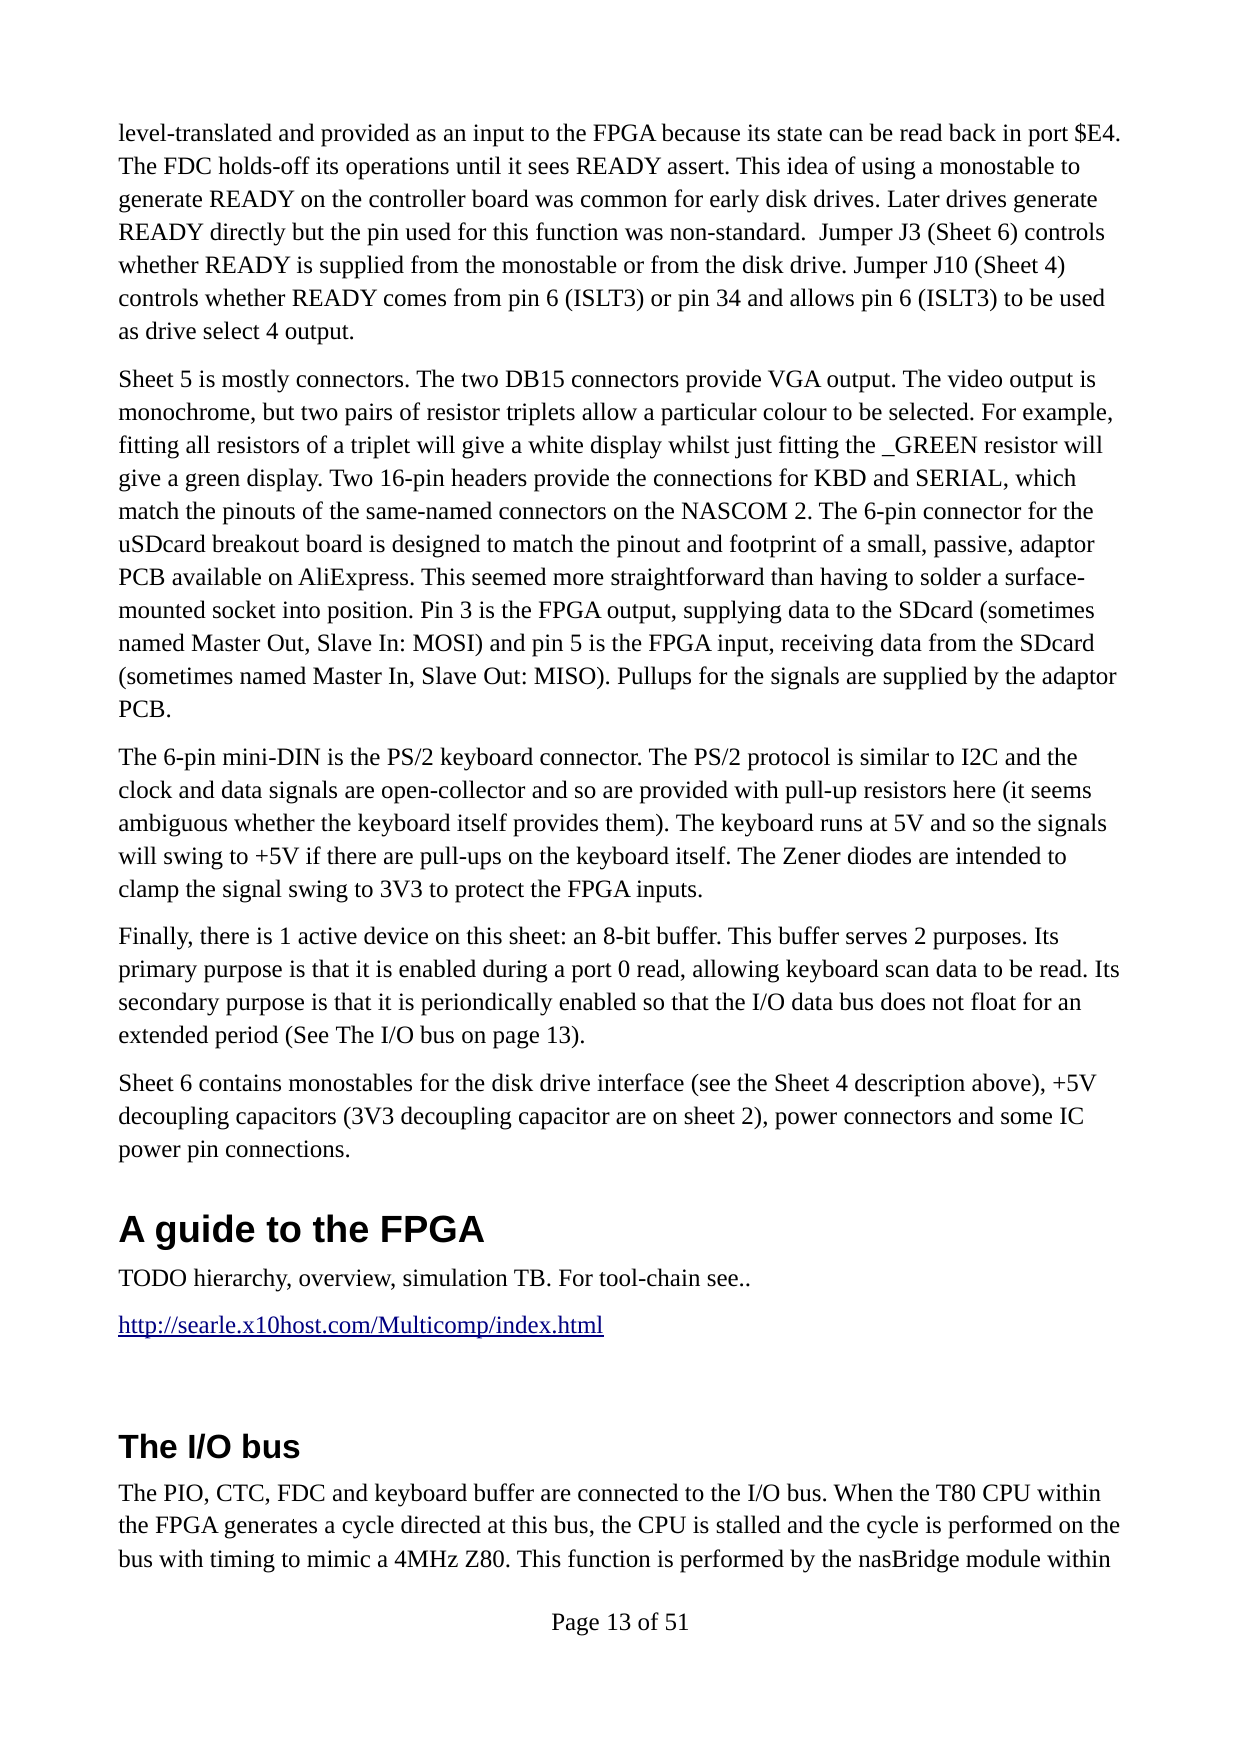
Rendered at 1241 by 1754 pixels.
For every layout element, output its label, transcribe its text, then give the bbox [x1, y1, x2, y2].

text http://searle.x10host.com/Multicomp/index.html [118, 1310, 1122, 1339]
text Sheet 6 contains monostables for the disk drive interface (see the Sheet 4 description above), +5V decoupling capacitors (3V3 decoupling capacitor are on sheet 2), power connectors and some IC power pin connections. [118, 1068, 1122, 1163]
subtitle The I/O bus [118, 1426, 1122, 1465]
text TODO hierarchy, overview, simulation TB. For tool-chain see.. [118, 1263, 1122, 1292]
text The 6-pin mini-DIN is the PS/2 keyboard connector. The PS/2 protocol is similar to I2C and the clock and data signals are open-collector and so are provided with pull-up resistors here (it seems ambiguous whether the keyboard itself provides them). The keyboard runs at 5V and so the signals will swing to +5V if there are pull-ups on the keyboard itself. The Zener diodes are intended to clamp the signal swing to 3V3 to protect the FPGA inputs. [118, 742, 1122, 902]
text level-translated and provided as an input to the FPGA because its state can be read back in port $E4. The FDC holds-off its operations until it sees READY assert. This idea of using a monostable to generate READY on the controller board was common for early disk drives. Later drives generate READY directly but the pin used for this function was non-standard. Jumper J3 (Sheet 6) controls whether READY is supplied from the monostable or from the disk drive. Jumper J10 (Sheet 4) controls whether READY comes from pin 6 (ISLT3) or pin 34 and allows pin 6 (ISLT3) to be used as drive select 4 output. [118, 118, 1122, 345]
text Sheet 5 is mostly connectors. The two DB15 connectors provide VGA output. The video output is monochrome, but two pairs of resistor triplets allow a particular colour to be selected. For example, fitting all resistors of a triplet will give a white display whilst just fitting the _GREEN resistor will give a green display. Two 16-pin headers provide the connections for KBD and SERIAL, which match the pinouts of the same-named connectors on the NASCOM 2. The 6-pin connector for the uSDcard breakout board is designed to match the pinout and footprint of a small, passive, adaptor PCB available on AliExpress. This seemed more straightforward than having to solder a surface-mounted socket into position. Pin 3 is the FPGA output, supplying data to the SDcard (sometimes named Master Out, Slave In: MOSI) and pin 5 is the FPGA input, receiving data from the SDcard (sometimes named Master In, Slave Out: MISO). Pullups for the signals are supplied by the adaptor PCB. [118, 364, 1122, 723]
text Finally, there is 1 active device on this sheet: an 8-bit buffer. This buffer serves 2 purposes. Its primary purpose is that it is enabled during a port 0 read, allowing keyboard scan data to be read. Its secondary purpose is that it is periondically enabled so that the I/O data bus does not float for an extended period (See The I/O bus on page 13). [118, 921, 1122, 1049]
text The PIO, CTC, FDC and keyboard buffer are connected to the I/O bus. When the T80 CPU within the FPGA generates a cycle directed at this bus, the CPU is stalled and the cycle is performed on the bus with timing to mimic a 4MHz Z80. This function is performed by the nasBridge module within [118, 1478, 1122, 1572]
subtitle A guide to the FPGA [118, 1207, 1122, 1250]
